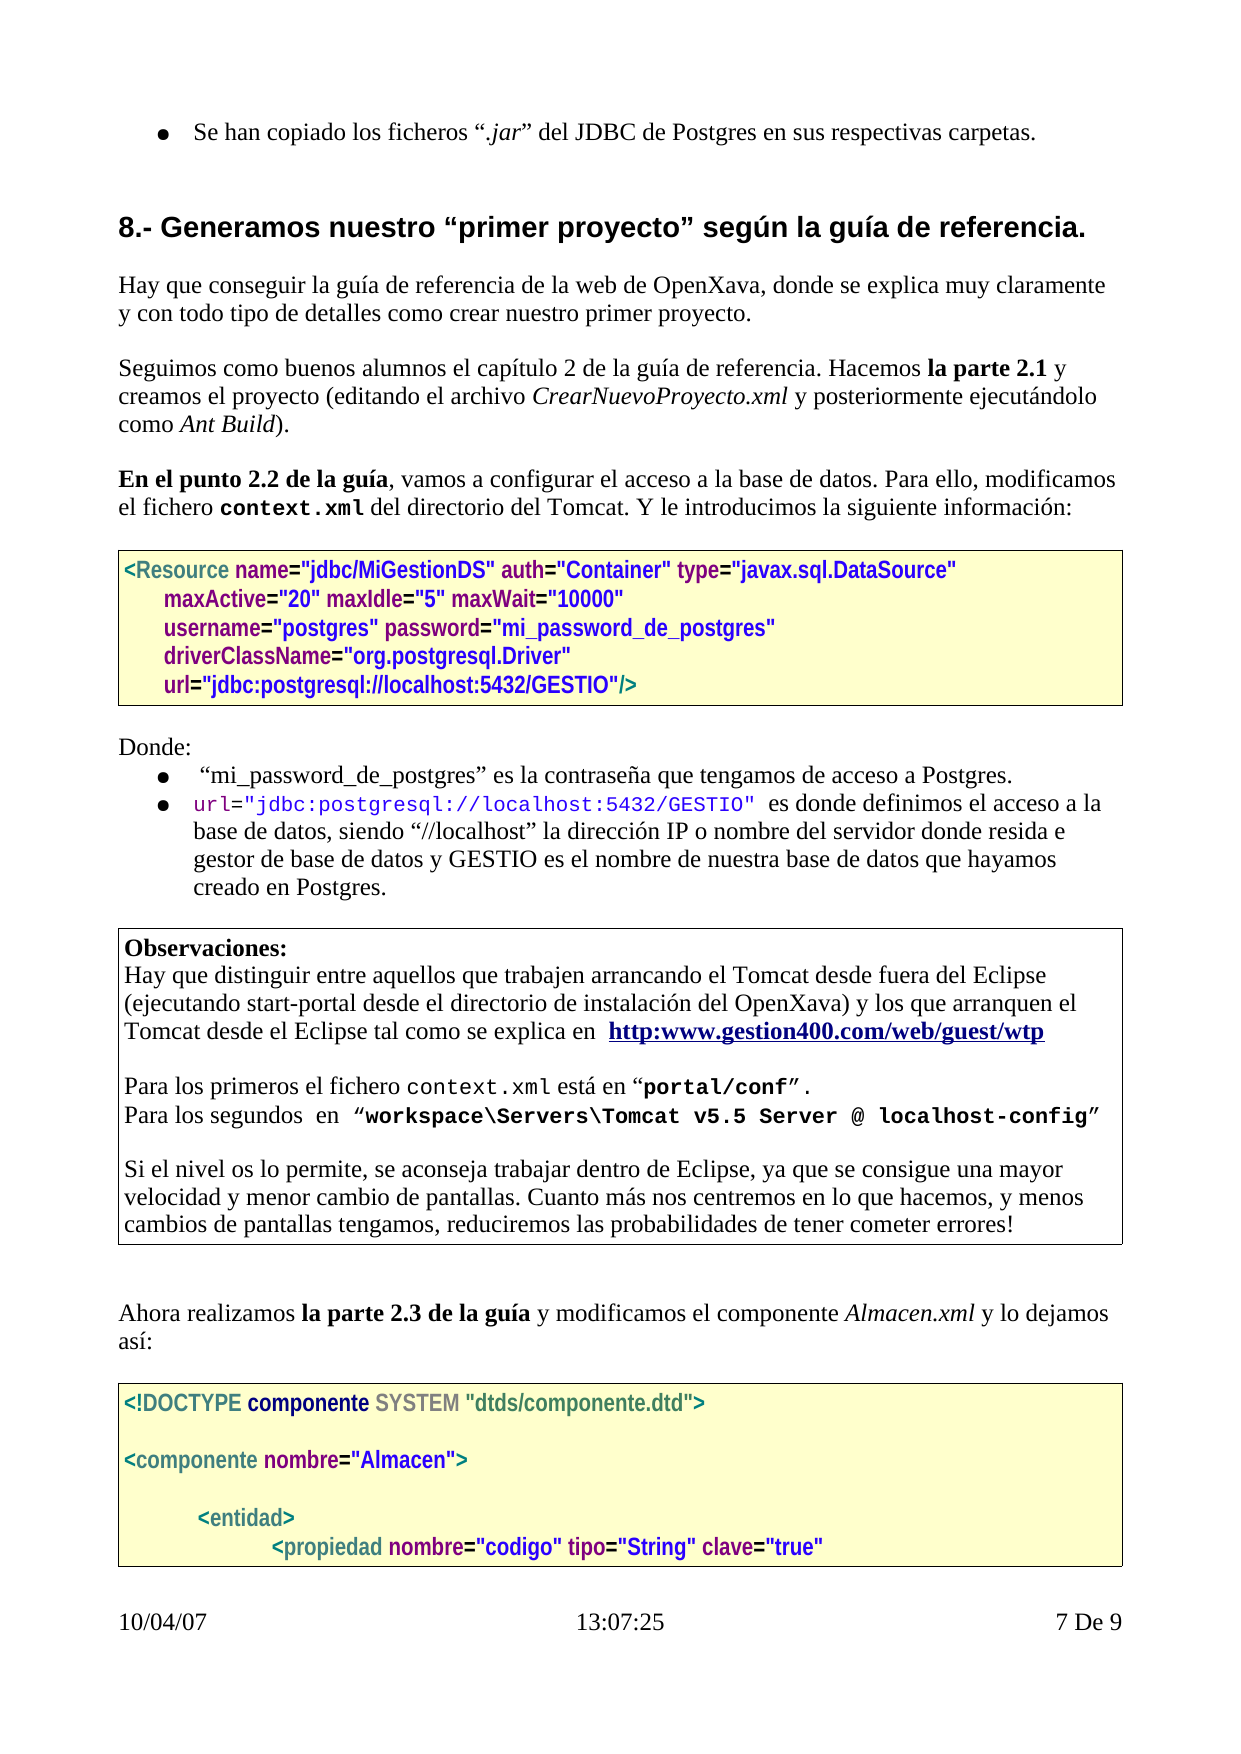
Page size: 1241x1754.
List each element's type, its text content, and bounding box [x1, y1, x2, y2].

table_header <!DOCTYPE componente SYSTEM "dtds/componente.dtd"> <componente nombre="Almacen"> <entidad> <propiedad nombre="codigo" tipo="String" clave="true" [119, 1384, 1122, 1566]
text Hay que conseguir la guía de referencia de la web de OpenXava, donde se explica muy claramente y con todo tipo de detalles como crear nuestro primer proyecto. [118, 271, 1122, 327]
text 8.- Generamos nuestro “primer proyecto” según la guía de referencia. [118, 211, 1122, 244]
list Se han copiado los ficheros “.jar” del JDBC de Postgres en sus respectivas carpetas. [156, 118, 1122, 146]
table_header Observaciones: Hay que distinguir entre aquellos que trabajen arrancando el Tomcat desde fuera del Eclipse (ejecutando start-portal desde el directorio de instalación del OpenXava) y los que arranquen el Tomcat desde el Eclipse tal como se explica en http:www.gestion400.com/web/guest/wtp Para los primeros el fichero context.xml está en “portal/conf”. Para los segundos en “workspace\Servers\Tomcat v5.5 Server @ localhost-config” Si el nivel os lo permite, se aconseja trabajar dentro de Eclipse, ya que se consigue una mayor velocidad y menor cambio de pantallas. Cuanto más nos centremos en lo que hacemos, y menos cambios de pantallas tengamos, reduciremos las probabilidades de tener cometer errores! [119, 929, 1122, 1244]
text En el punto 2.2 de la guía, vamos a configurar el acceso a la base de datos. Para ello, modificamos el fichero context.xml del directorio del Tomcat. Y le introducimos la siguiente información: [118, 465, 1122, 522]
table_header <Resource name="jdbc/MiGestionDS" auth="Container" type="javax.sql.DataSource" maxActive="20" maxIdle="5" maxWait="10000" username="postgres" password="mi_password_de_postgres" driverClassName="org.postgresql.Driver" url="jdbc:postgresql://localhost:5432/GESTIO"/> [119, 551, 1122, 705]
text Ahora realizamos la parte 2.3 de la guía y modificamos el componente Almacen.xml y lo dejamos así: [118, 1299, 1122, 1355]
list url="jdbc:postgresql://localhost:5432/GESTIO" es donde definimos el acceso a la base de datos, siendo “//localhost” la dirección IP o nombre del servidor donde resida e gestor de base de datos y GESTIO es el nombre de nuestra base de datos que hayamos creado en Postgres. [156, 789, 1122, 900]
text Donde: [118, 733, 1122, 761]
text Seguimos como buenos alumnos el capítulo 2 de la guía de referencia. Hacemos la parte 2.1 y creamos el proyecto (editando el archivo CrearNuevoProyecto.xml y posteriormente ejecutándolo como Ant Build). [118, 354, 1122, 438]
list “mi_password_de_postgres” es la contraseña que tengamos de acceso a Postgres. [156, 761, 1122, 789]
